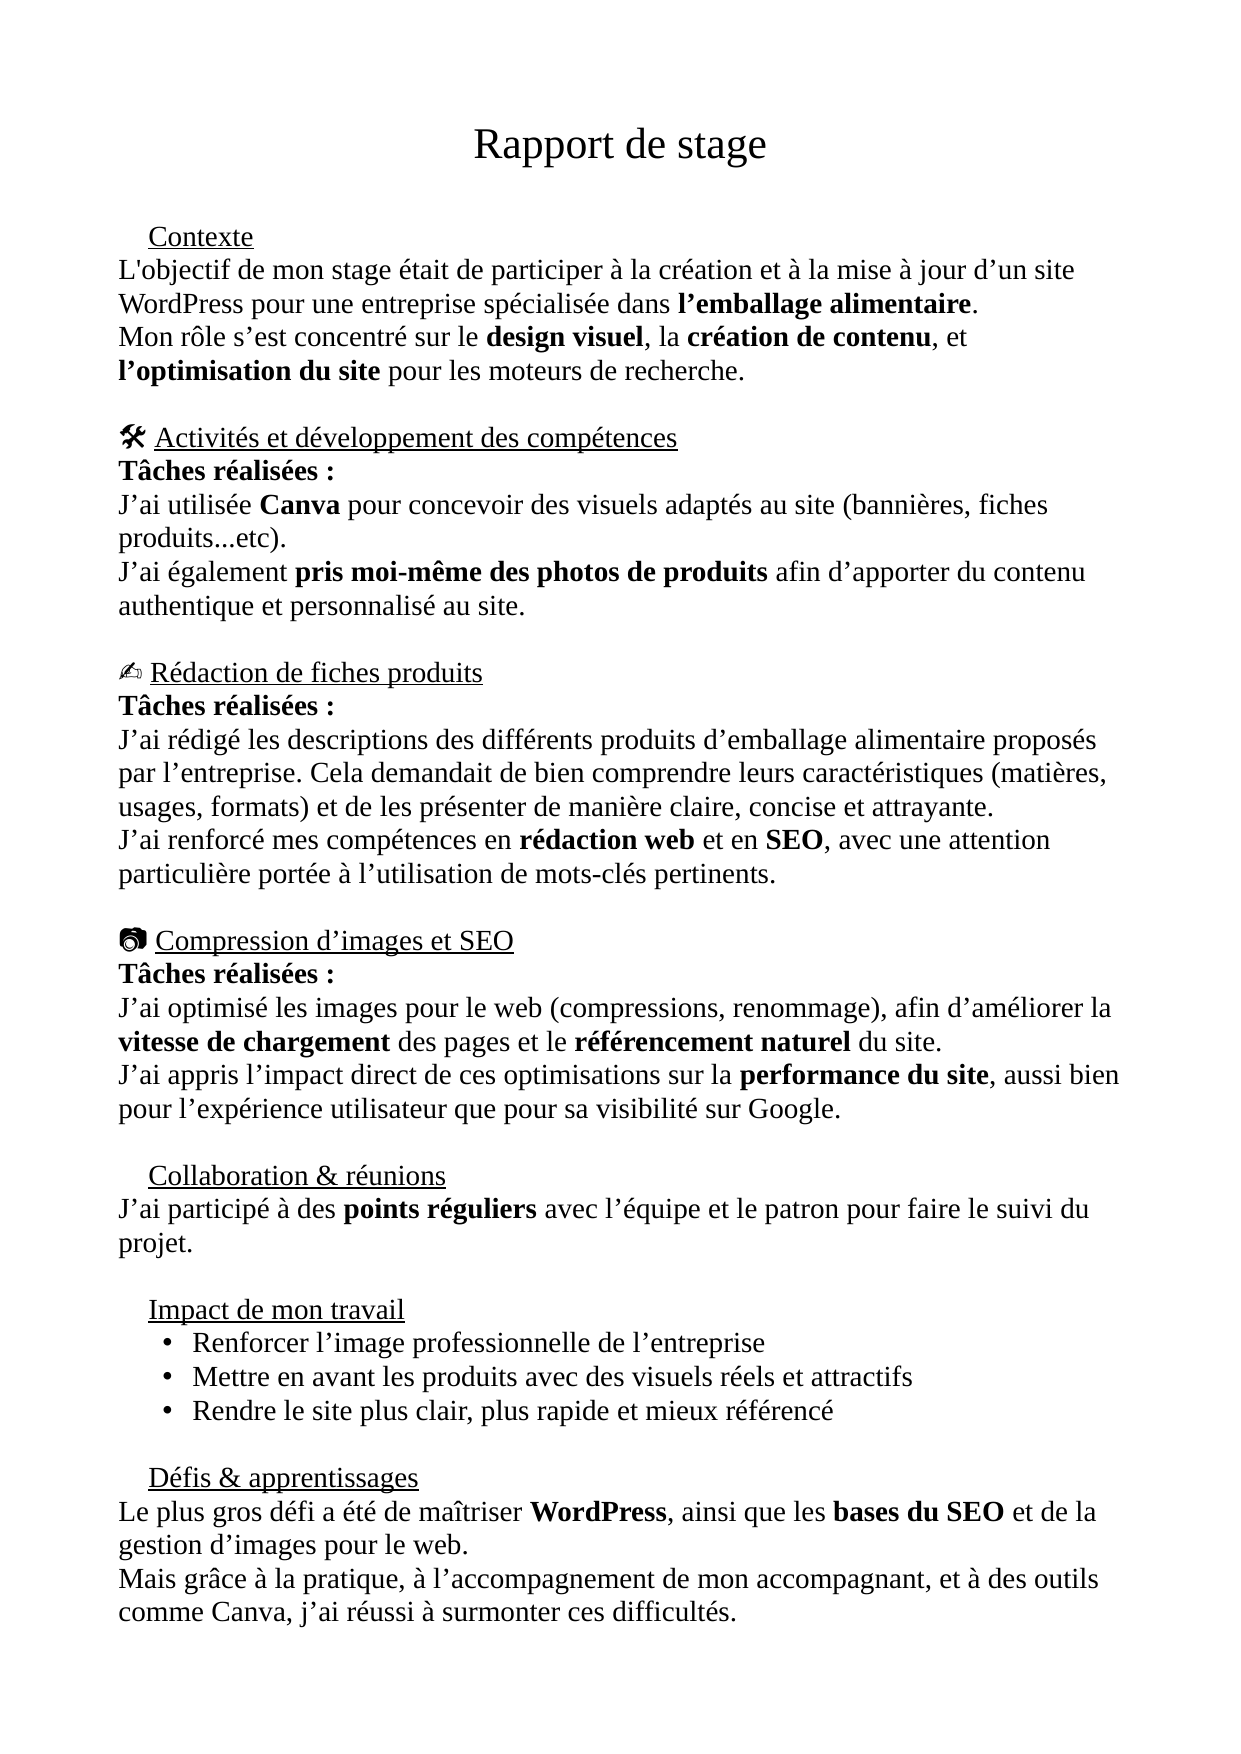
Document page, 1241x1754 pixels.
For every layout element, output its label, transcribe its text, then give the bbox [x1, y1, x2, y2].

text J’ai appris l’impact direct de ces optimisations sur la performance du site, aussi bien pour l’expérience utilisateur que pour sa visibilité sur Google. [118, 1057, 1122, 1124]
text Tâches réalisées : J’ai rédigé les descriptions des différents produits d’emballage alimentaire proposés par l’entreprise. Cela demandait de bien comprendre leurs caractéristiques (matières, usages, formats) et de les présenter de manière claire, concise et attrayante. [118, 688, 1122, 822]
text 🎯 Contexte [118, 219, 1122, 252]
list Mettre en avant les produits avec des visuels réels et attractifs [162, 1359, 1122, 1393]
text Rapport de stage [118, 118, 1122, 168]
text ✍️ Rédaction de fiches produits [118, 655, 1122, 688]
text 🤝 Collaboration & réunions [118, 1158, 1122, 1191]
text Tâches réalisées : J’ai optimisé les images pour le web (compressions, renommage), afin d’améliorer la vitesse de chargement des pages et le référencement naturel du site. [118, 957, 1122, 1057]
list Renforcer l’image professionnelle de l’entreprise [162, 1326, 1122, 1359]
text J’ai renforcé mes compétences en rédaction web et en SEO, avec une attention particulière portée à l’utilisation de mots-clés pertinents. [118, 822, 1122, 889]
text 🚀 Impact de mon travail [118, 1292, 1122, 1326]
text 📷 Compression d’images et SEO [118, 923, 1122, 957]
text 💡 Défis & apprentissages [118, 1460, 1122, 1494]
text Mais grâce à la pratique, à l’accompagnement de mon accompagnant, et à des outils comme Canva, j’ai réussi à surmonter ces difficultés. [118, 1561, 1122, 1628]
text L'objectif de mon stage était de participer à la création et à la mise à jour d’un site WordPress pour une entreprise spécialisée dans l’emballage alimentaire. Mon rôle s’est concentré sur le design visuel, la création de contenu, et l’optimisation du site pour les moteurs de recherche. [118, 252, 1122, 386]
text Tâches réalisées : J’ai utilisée Canva pour concevoir des visuels adaptés au site (bannières, fiches produits...etc). J’ai également pris moi-même des photos de produits afin d’apporter du contenu authentique et personnalisé au site. [118, 453, 1122, 621]
text 🛠 Activités et développement des compétences [118, 420, 1122, 453]
list Rendre le site plus clair, plus rapide et mieux référencé [162, 1393, 1122, 1427]
text J’ai participé à des points réguliers avec l’équipe et le patron pour faire le suivi du projet. [118, 1191, 1122, 1258]
text Le plus gros défi a été de maîtriser WordPress, ainsi que les bases du SEO et de la gestion d’images pour le web. [118, 1494, 1122, 1561]
